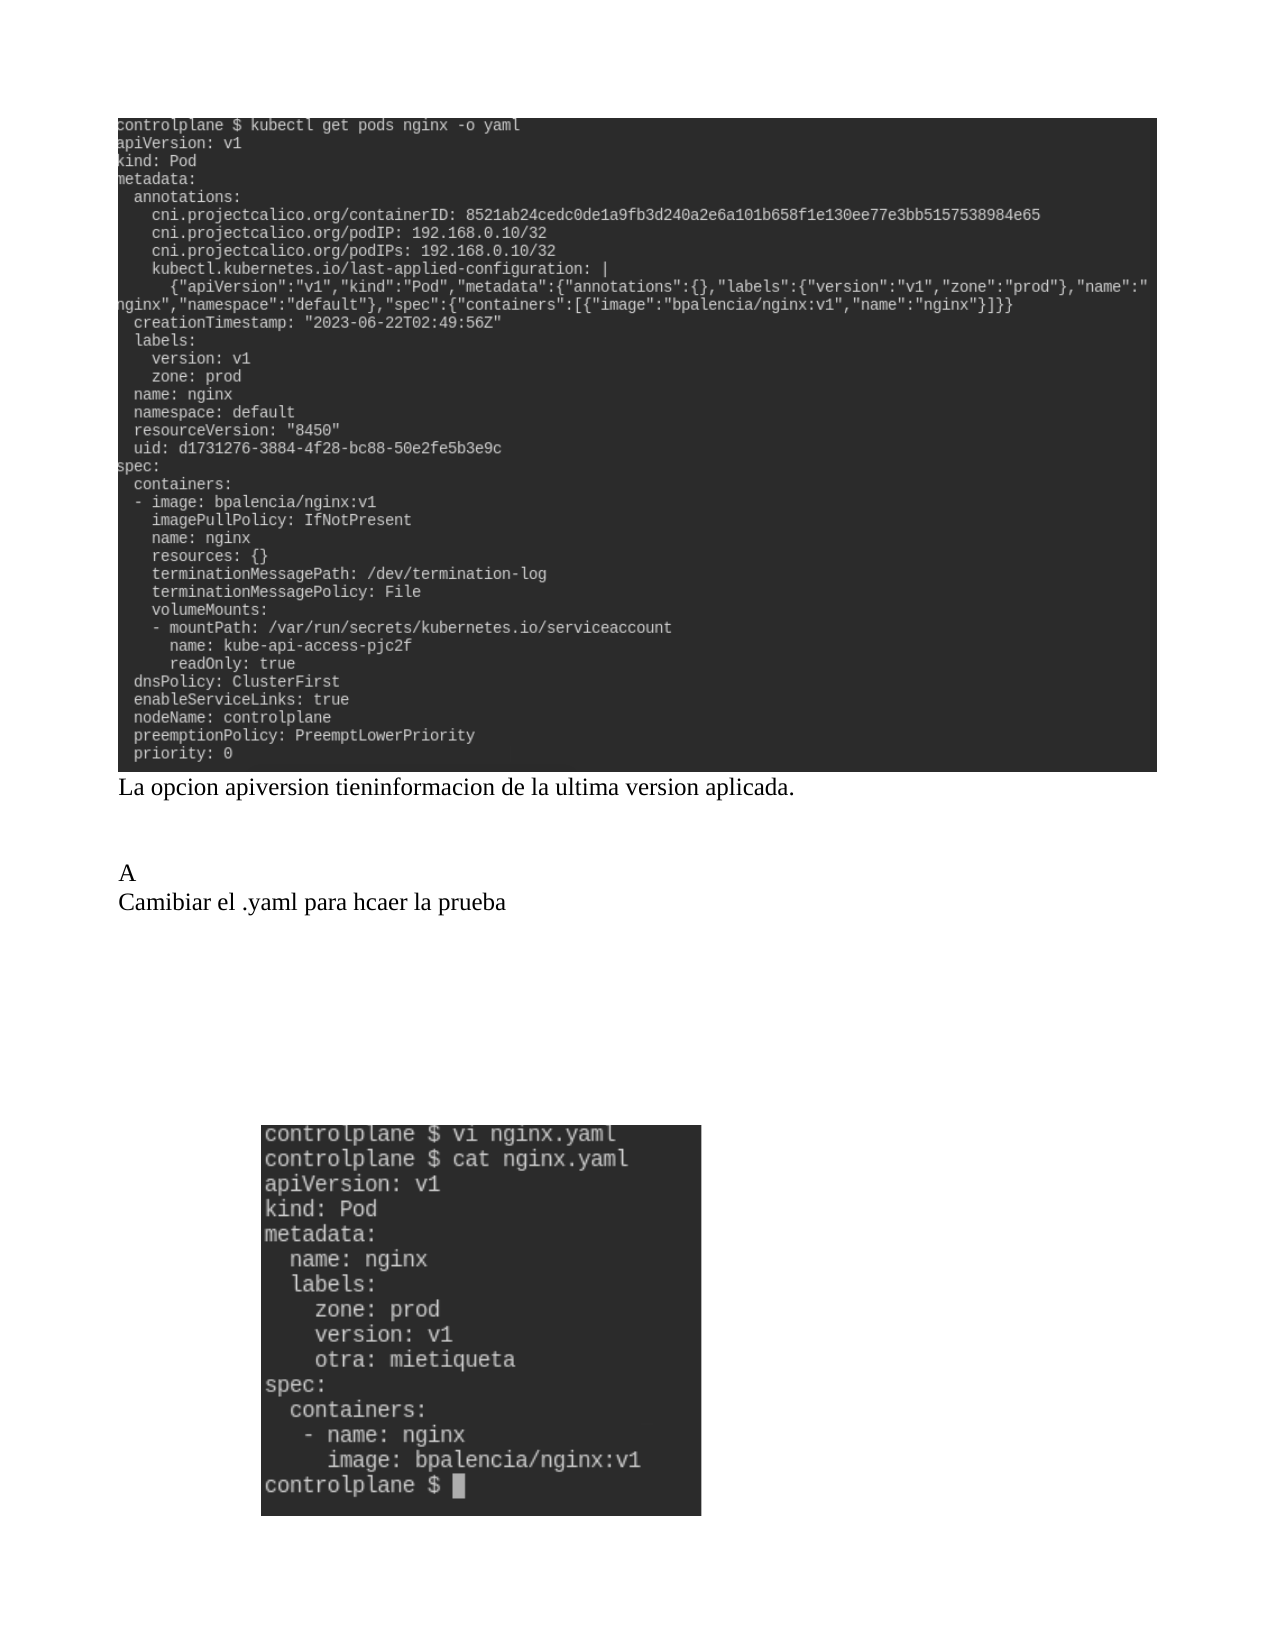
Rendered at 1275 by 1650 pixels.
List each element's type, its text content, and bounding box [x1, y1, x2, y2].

picture [261, 1125, 702, 1516]
text La opcion apiversion tieninformacion de la ultima version aplicada. [118, 772, 1157, 801]
picture [118, 118, 1157, 772]
text A [118, 858, 1157, 887]
text Camibiar el .yaml para hcaer la prueba [118, 887, 1157, 916]
